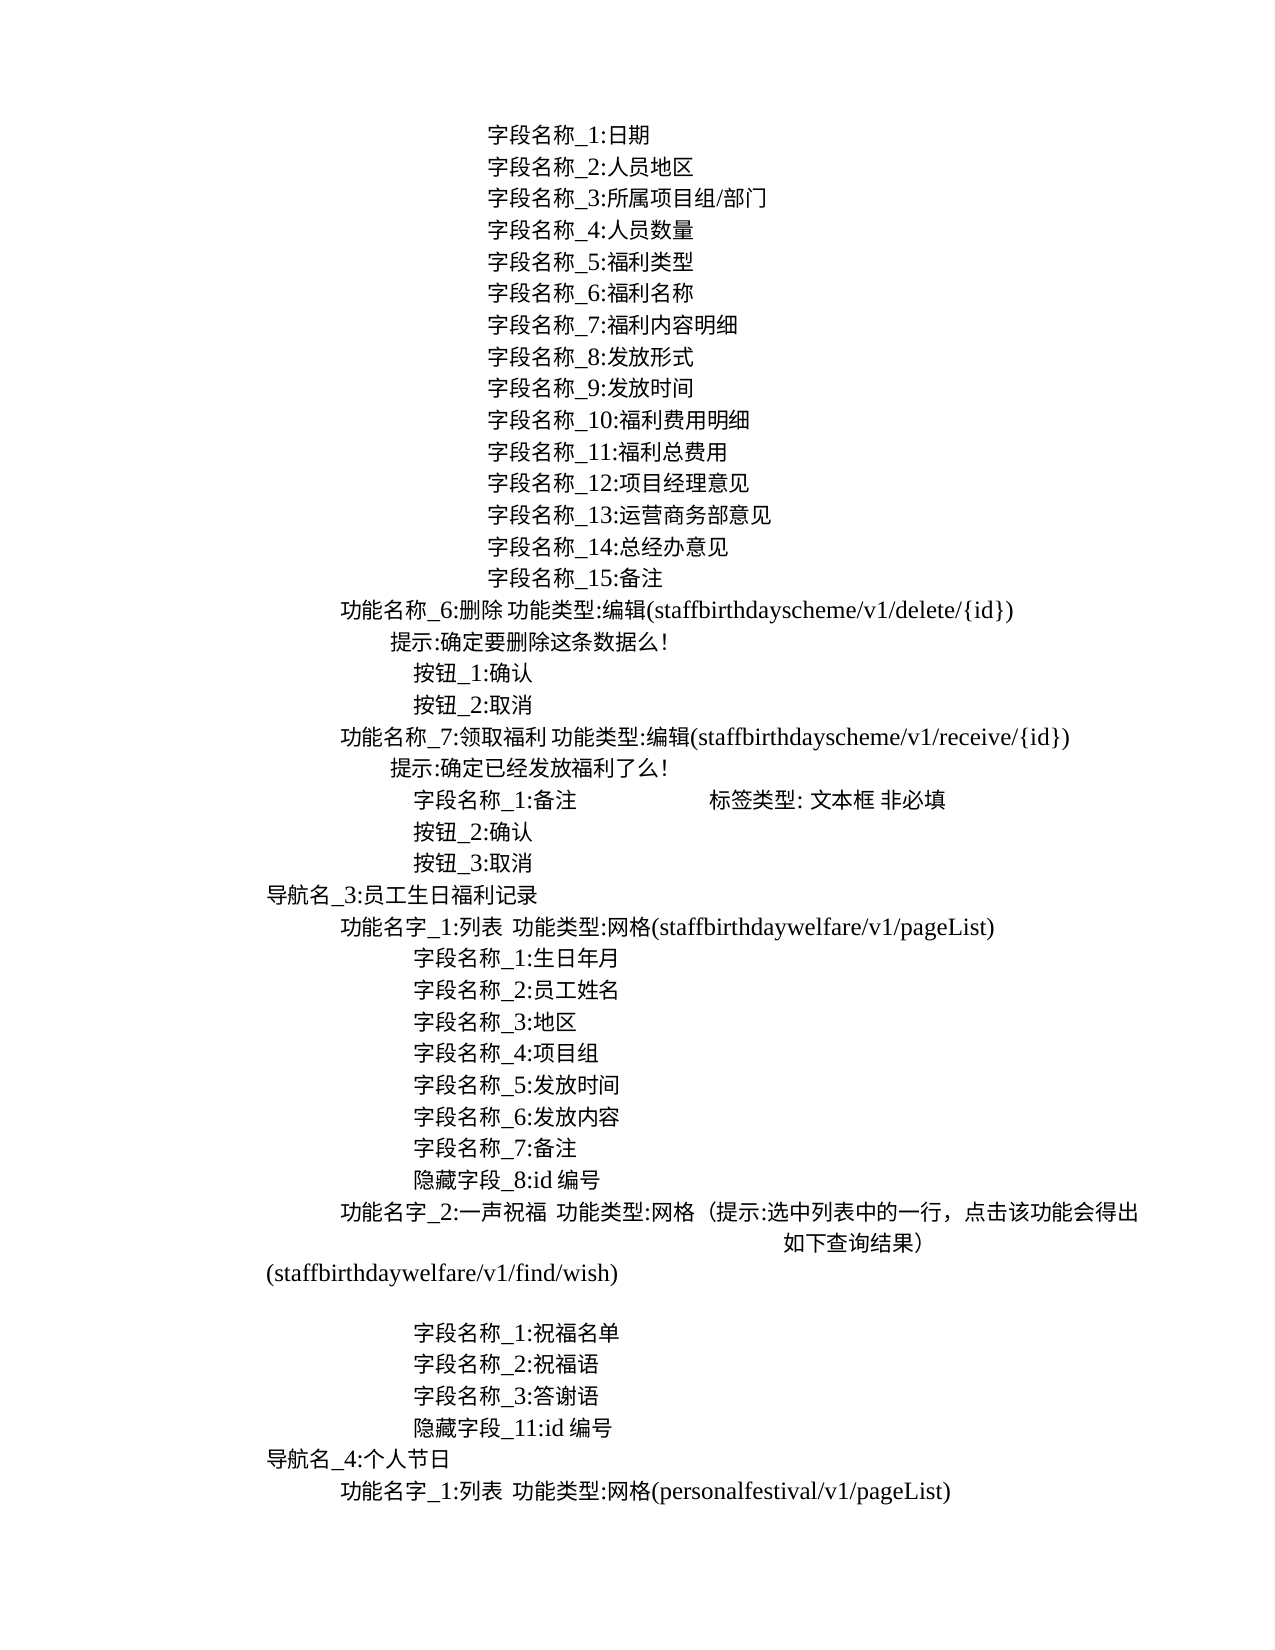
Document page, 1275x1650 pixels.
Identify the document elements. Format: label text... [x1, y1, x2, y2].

text 字段名称_10:福利费用明细 [118, 403, 1157, 435]
text 字段名称_1:祝福名单 [118, 1316, 1157, 1347]
text 隐藏字段_8:id编号 [118, 1163, 1157, 1195]
text 字段名称_7:福利内容明细 [118, 308, 1157, 340]
text 字段名称_3:所属项目组/部门 [118, 181, 1157, 213]
text 按钮_3:取消 [118, 846, 1157, 878]
text 字段名称_2:祝福语 [118, 1347, 1157, 1379]
text 功能名字_1:列表 功能类型:网格(personalfestival/v1/pageList) [118, 1474, 1157, 1506]
text 导航名_3:员工生日福利记录 [118, 878, 1157, 910]
text 字段名称_12:项目经理意见 [118, 466, 1157, 498]
text 功能名称_7:领取福利 功能类型:编辑(staffbirthdayscheme/v1/receive/{id}) [118, 720, 1157, 751]
text (staffbirthdaywelfare/v1/find/wish) [118, 1258, 1157, 1287]
text 字段名称_11:福利总费用 [118, 435, 1157, 466]
text 字段名称_2:人员地区 [118, 150, 1157, 181]
text 字段名称_6:发放内容 [118, 1100, 1157, 1131]
text 字段名称_7:备注 [118, 1131, 1157, 1163]
text 字段名称_9:发放时间 [118, 371, 1157, 403]
text 功能名称_6:删除 功能类型:编辑(staffbirthdayscheme/v1/delete/{id}) [118, 593, 1157, 625]
text 按钮_1:确认 [118, 656, 1157, 688]
text 字段名称_2:员工姓名 [118, 973, 1157, 1005]
text 字段名称_13:运营商务部意见 [118, 498, 1157, 530]
text 字段名称_1:日期 [118, 118, 1157, 150]
text 字段名称_8:发放形式 [118, 340, 1157, 371]
text 功能名字_1:列表 功能类型:网格(staffbirthdaywelfare/v1/pageList) [118, 910, 1157, 941]
text 隐藏字段_11:id编号 [118, 1411, 1157, 1442]
text 字段名称_1:生日年月 [118, 941, 1157, 973]
text 提示:确定已经发放福利了么！ [118, 751, 1157, 783]
text 字段名称_3:地区 [118, 1005, 1157, 1036]
text 字段名称_6:福利名称 [118, 276, 1157, 308]
text 按钮_2:取消 [118, 688, 1157, 720]
text 字段名称_15:备注 [118, 561, 1157, 593]
text 按钮_2:确认 [118, 815, 1157, 846]
text 字段名称_3:答谢语 [118, 1379, 1157, 1411]
text 功能名字_2:一声祝福 功能类型:网格（提示:选中列表中的一行，点击该功能会得出 如下查询结果） [118, 1195, 1157, 1258]
text 字段名称_14:总经办意见 [118, 530, 1157, 561]
text 字段名称_5:福利类型 [118, 245, 1157, 276]
text 提示:确定要删除这条数据么！ [118, 625, 1157, 656]
text 字段名称_4:人员数量 [118, 213, 1157, 245]
text 导航名_4:个人节日 [118, 1442, 1157, 1474]
text 字段名称_4:项目组 [118, 1036, 1157, 1068]
text 字段名称_1:备注 标签类型: 文本框 非必填 [118, 783, 1157, 815]
text 字段名称_5:发放时间 [118, 1068, 1157, 1100]
